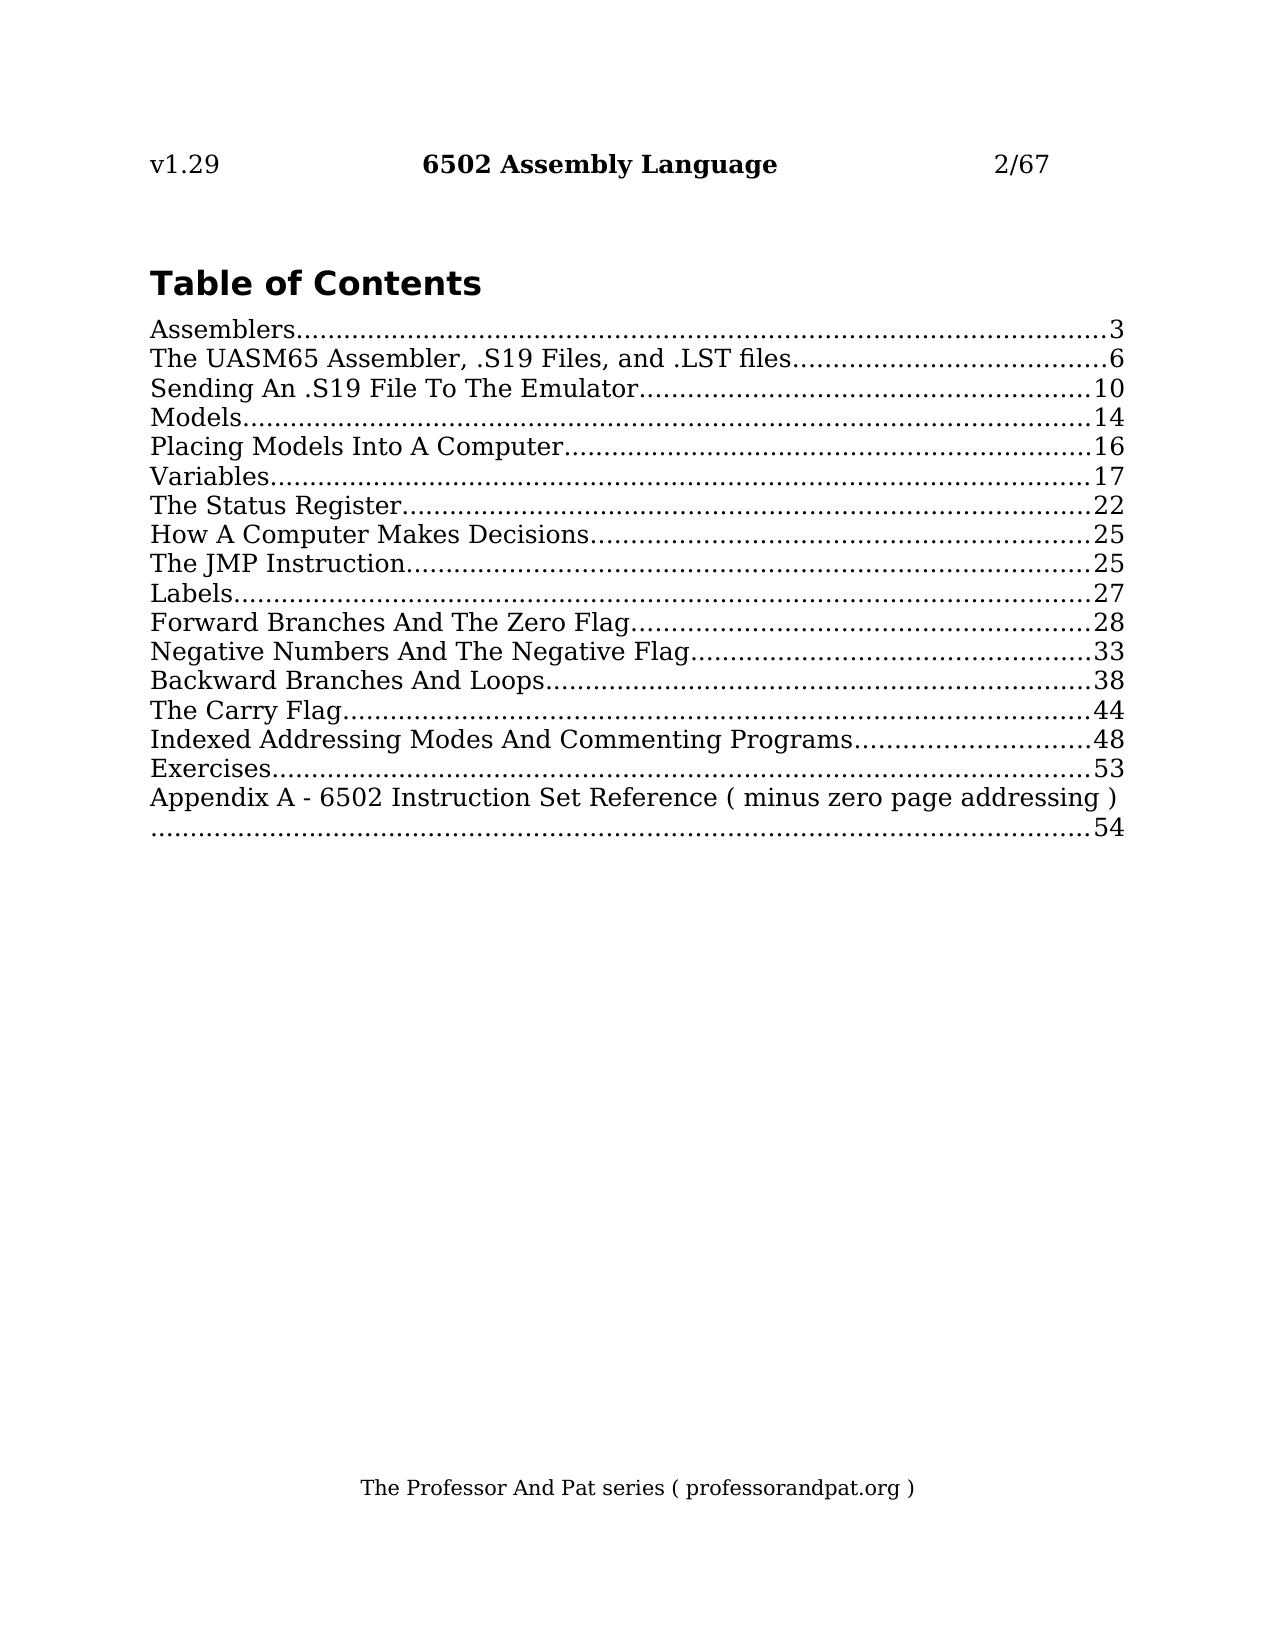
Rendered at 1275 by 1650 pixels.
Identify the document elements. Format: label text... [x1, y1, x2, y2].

text Negative Numbers And The Negative Flag 33 [150, 637, 1125, 667]
text The UASM65 Assembler, .S19 Files, and .LST files 6 [150, 344, 1125, 374]
text Sending An .S19 File To The Emulator 10 [150, 374, 1125, 403]
text The JMP Instruction 25 [150, 549, 1125, 579]
text The Carry Flag 44 [150, 696, 1125, 725]
text Appendix A - 6502 Instruction Set Reference ( minus zero page addressing ) 54 [150, 784, 1125, 842]
text Indexed Addressing Modes And Commenting Programs 48 [150, 725, 1125, 754]
text Models 14 [150, 403, 1125, 432]
subtitle Table of Contents [150, 264, 1125, 303]
text Placing Models Into A Computer 16 [150, 432, 1125, 462]
text How A Computer Makes Decisions 25 [150, 520, 1125, 549]
text Exercises 53 [150, 754, 1125, 784]
text The Status Register 22 [150, 491, 1125, 520]
text Labels 27 [150, 579, 1125, 608]
text Assemblers 3 [150, 315, 1125, 344]
text Backward Branches And Loops 38 [150, 667, 1125, 696]
text Variables 17 [150, 462, 1125, 491]
text Forward Branches And The Zero Flag 28 [150, 608, 1125, 637]
